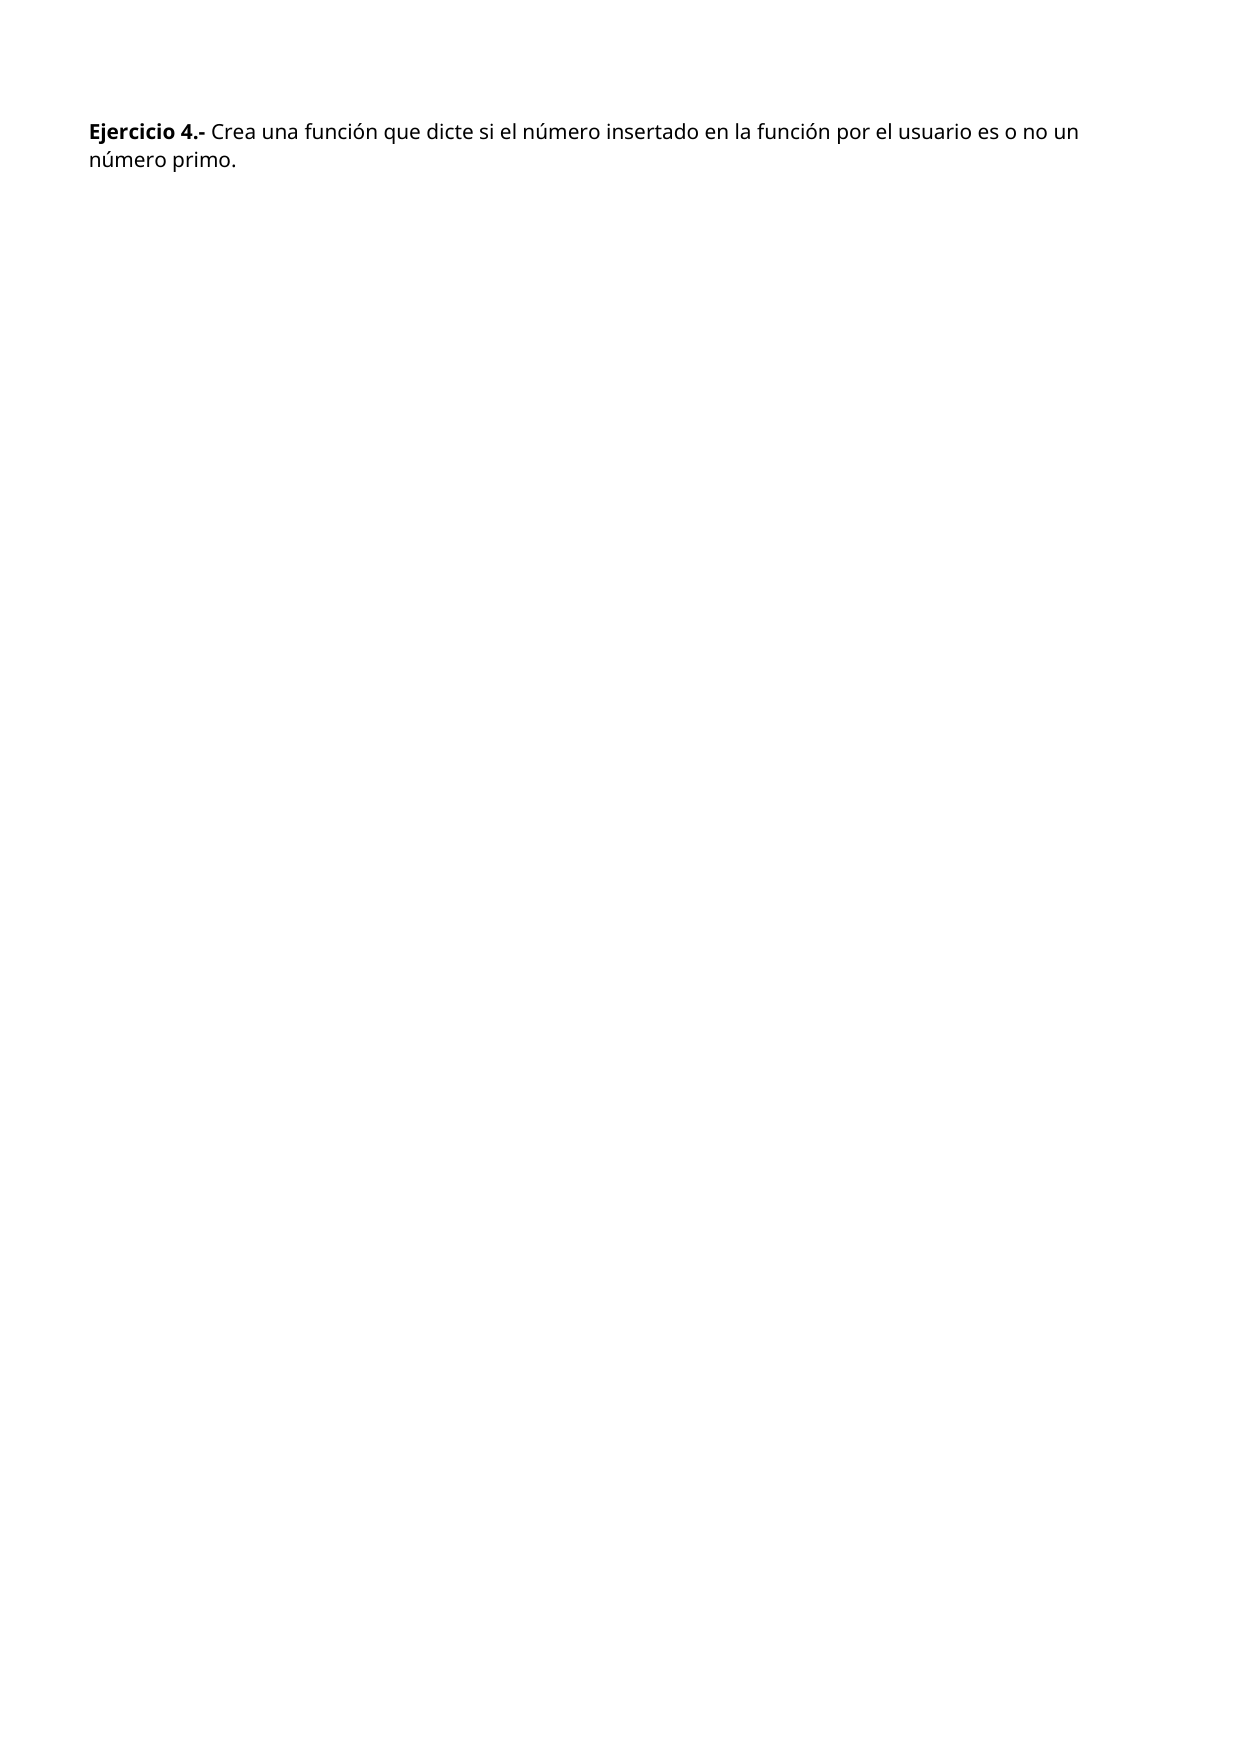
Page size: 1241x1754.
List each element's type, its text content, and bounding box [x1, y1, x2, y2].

text Ejercicio 4.- Crea una función que dicte si el número insertado en la función por el usuario es o no un número primo. [88, 117, 1152, 174]
